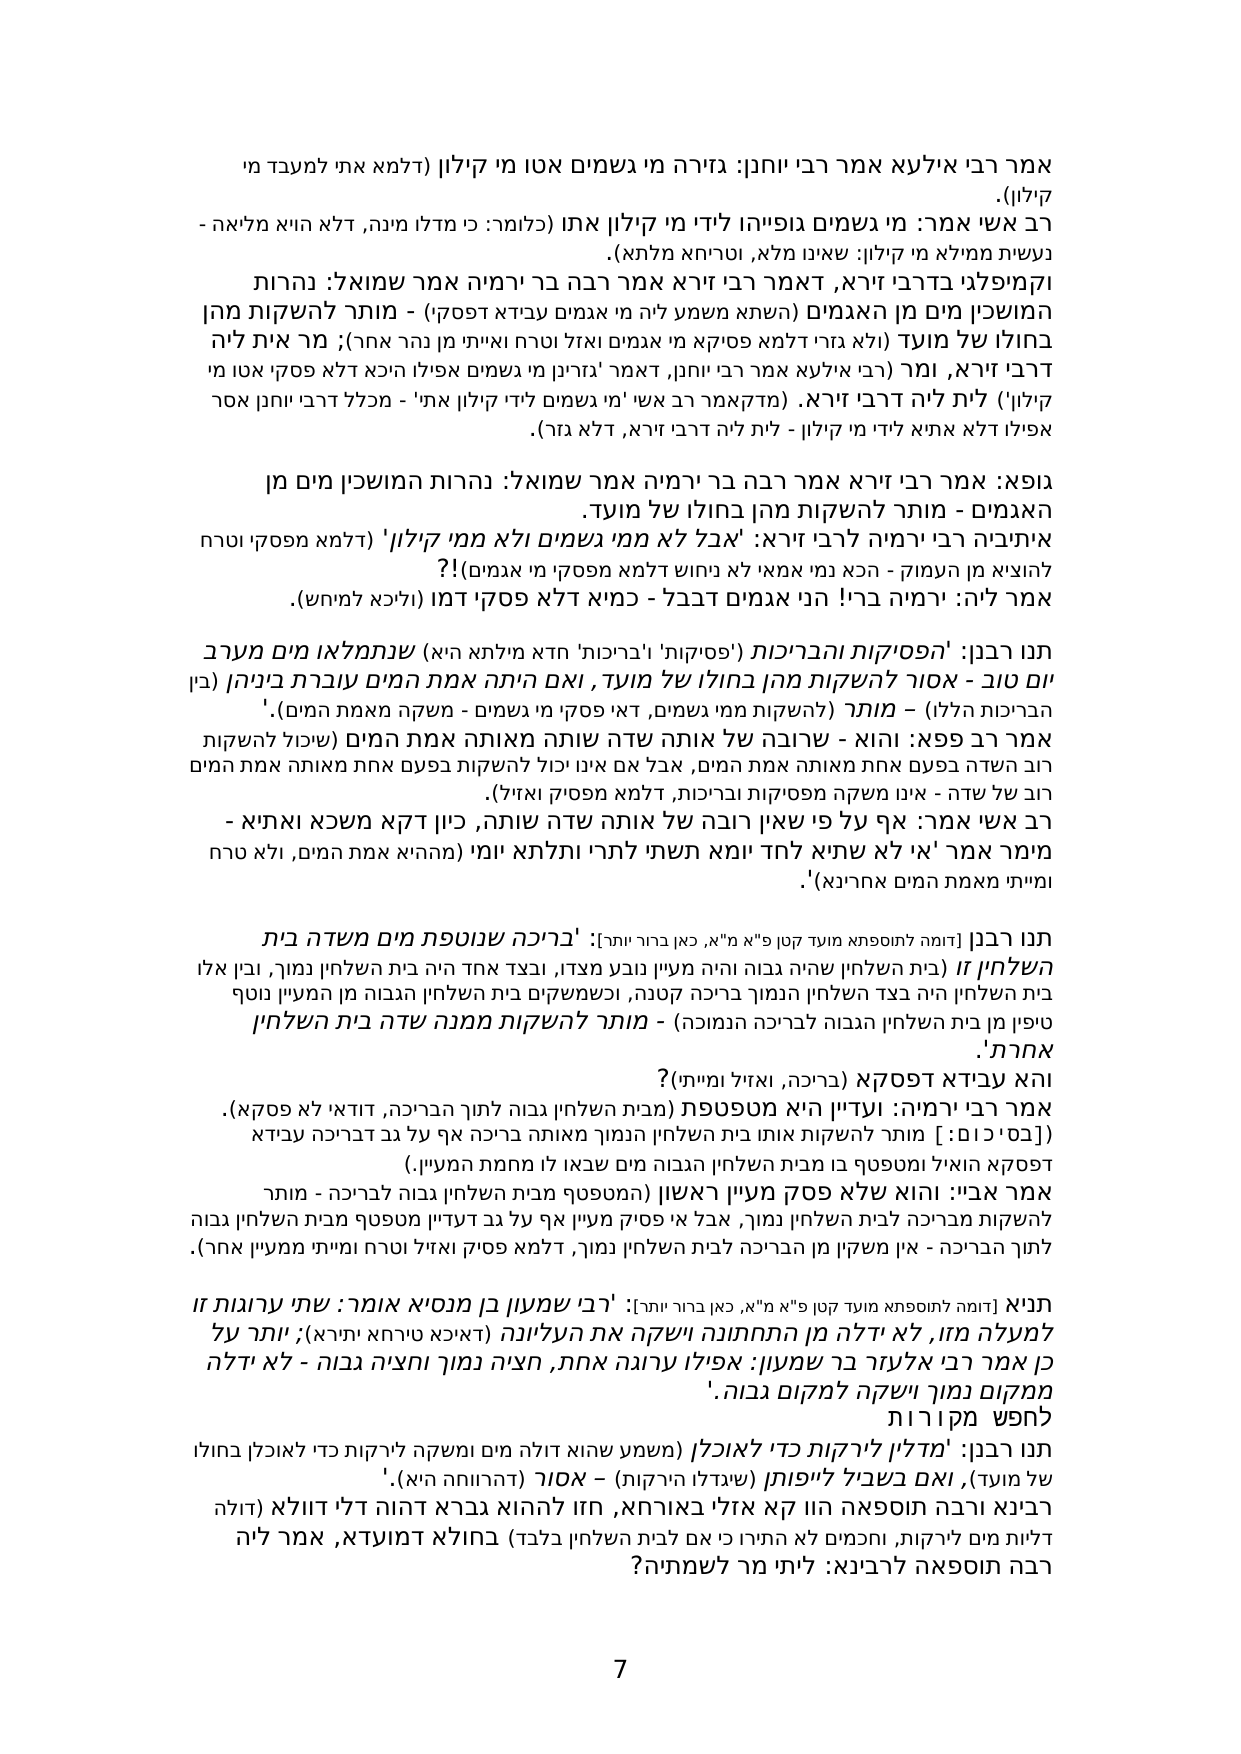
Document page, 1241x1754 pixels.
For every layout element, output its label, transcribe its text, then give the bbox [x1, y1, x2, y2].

text רב אשי אמר: אף על פי שאין רובה של אותה שדה שותה, כיון דקא משכא ואתיא - מימר אמר 'אי לא שתיא לחד יומא תשתי לתרי ותלתא יומי (מההיא אמת המים, ולא טרח ומייתי מאמת המים אחרינא)'. [187, 807, 1053, 894]
text תנו רבנן: 'מדלין לירקות כדי לאוכלן (משמע שהוא דולה מים ומשקה לירקות כדי לאוכלן בחולו של מועד), ואם בשביל לייפותן (שיגדלו הירקות) – אסור (דהרווחה היא).' [187, 1434, 1053, 1492]
text וקמיפלגי בדרבי זירא, דאמר רבי זירא אמר רבה בר ירמיה אמר שמואל: נהרות המושכין מים מן האגמים (השתא משמע ליה מי אגמים עבידא דפסקי) - מותר להשקות מהן בחולו של מועד (ולא גזרי דלמא פסיקא מי אגמים ואזל וטרח ואייתי מן נהר אחר); מר אית ליה דרבי זירא, ומר (רבי אילעא אמר רבי יוחנן, דאמר 'גזרינן מי גשמים אפילו היכא דלא פסקי אטו מי קילון') לית ליה דרבי זירא. (מדקאמר רב אשי 'מי גשמים לידי קילון אתי' - מכלל דרבי יוחנן אסר אפילו דלא אתיא לידי מי קילון - לית ליה דרבי זירא, דלא גזר). [187, 267, 1053, 442]
text אמר ליה: ירמיה ברי! הני אגמים דבבל - כמיא דלא פסקי דמו (וליכא למיחש). [187, 583, 1053, 612]
text אמר רבי ירמיה: ועדיין היא מטפטפת (מבית השלחין גבוה לתוך הבריכה, דודאי לא פסקא). [187, 1093, 1053, 1122]
text תניא [דומה לתוספתא מועד קטן פ"א מ"א, כאן ברור יותר]: 'רבי שמעון בן מנסיא אומר: שתי ערוגות זו למעלה מזו, לא ידלה מן התחתונה וישקה את העליונה (דאיכא טירחא יתירא); יותר על כן אמר רבי אלעזר בר שמעון: אפילו ערוגה אחת, חציה נמוך וחציה גבוה - לא ידלה ממקום נמוך וישקה למקום גבוה.' [187, 1289, 1053, 1406]
text רב אשי אמר: מי גשמים גופייהו לידי מי קילון אתו (כלומר: כי מדלו מינה, דלא הויא מליאה - נעשית ממילא מי קילון: שאינו מלא, וטריחא מלתא). [187, 208, 1053, 267]
text איתיביה רבי ירמיה לרבי זירא: 'אבל לא ממי גשמים ולא ממי קילון' (דלמא מפסקי וטרח להוציא מן העמוק - הכא נמי אמאי לא ניחוש דלמא מפסקי מי אגמים)!? [187, 524, 1053, 583]
text אמר רב פפא: והוא - שרובה של אותה שדה שותה מאותה אמת המים (שיכול להשקות רוב השדה בפעם אחת מאותה אמת המים, אבל אם אינו יכול להשקות בפעם אחת מאותה אמת המים רוב של שדה - אינו משקה מפסיקות ובריכות, דלמא מפסיק ואזיל). [187, 724, 1053, 807]
text אמר רבי אילעא אמר רבי יוחנן: גזירה מי גשמים אטו מי קילון (דלמא אתי למעבד מי קילון). [187, 150, 1053, 208]
text לחפש מקורות [187, 1406, 1053, 1434]
text אמר אביי: והוא שלא פסק מעיין ראשון (המטפטף מבית השלחין גבוה לבריכה - מותר להשקות מבריכה לבית השלחין נמוך, אבל אי פסיק מעיין אף על גב דעדיין מטפטף מבית השלחין גבוה לתוך הבריכה - אין משקין מן הבריכה לבית השלחין נמוך, דלמא פסיק ואזיל וטרח ומייתי ממעיין אחר). [187, 1177, 1053, 1260]
text והא עבידא דפסקא (בריכה, ואזיל ומייתי)? [187, 1064, 1053, 1093]
text תנו רבנן [דומה לתוספתא מועד קטן פ"א מ"א, כאן ברור יותר]: 'בריכה שנוטפת מים משדה בית השלחין זו (בית השלחין שהיה גבוה והיה מעיין נובע מצדו, ובצד אחד היה בית השלחין נמוך, ובין אלו בית השלחין היה בצד השלחין הנמוך בריכה קטנה, וכשמשקים בית השלחין הגבוה מן המעיין נוטף טיפין מן בית השלחין הגבוה לבריכה הנמוכה) - מותר להשקות ממנה שדה בית השלחין אחרת'. [187, 923, 1053, 1064]
text רבינא ורבה תוספאה הוו קא אזלי באורחא, חזו לההוא גברא דהוה דלי דוולא (דולה דליות מים לירקות, וחכמים לא התירו כי אם לבית השלחין בלבד) בחולא דמועדא, אמר ליה רבה תוספאה לרבינא: ליתי מר לשמתיה? [187, 1492, 1053, 1580]
text ([בסיכום:] מותר להשקות אותו בית השלחין הנמוך מאותה בריכה אף על גב דבריכה עבידא דפסקא הואיל ומטפטף בו מבית השלחין הגבוה מים שבאו לו מחמת המעיין.) [187, 1122, 1053, 1177]
text תנו רבנן: 'הפסיקות והבריכות ('פסיקות' ו'בריכות' חדא מילתא היא) שנתמלאו מים מערב יום טוב - אסור להשקות מהן בחולו של מועד, ואם היתה אמת המים עוברת ביניהן (בין הבריכות הללו) – מותר (להשקות ממי גשמים, דאי פסקי מי גשמים - משקה מאמת המים).' [187, 636, 1053, 724]
text גופא: אמר רבי זירא אמר רבה בר ירמיה אמר שמואל: נהרות המושכין מים מן האגמים - מותר להשקות מהן בחולו של מועד. [187, 466, 1053, 524]
